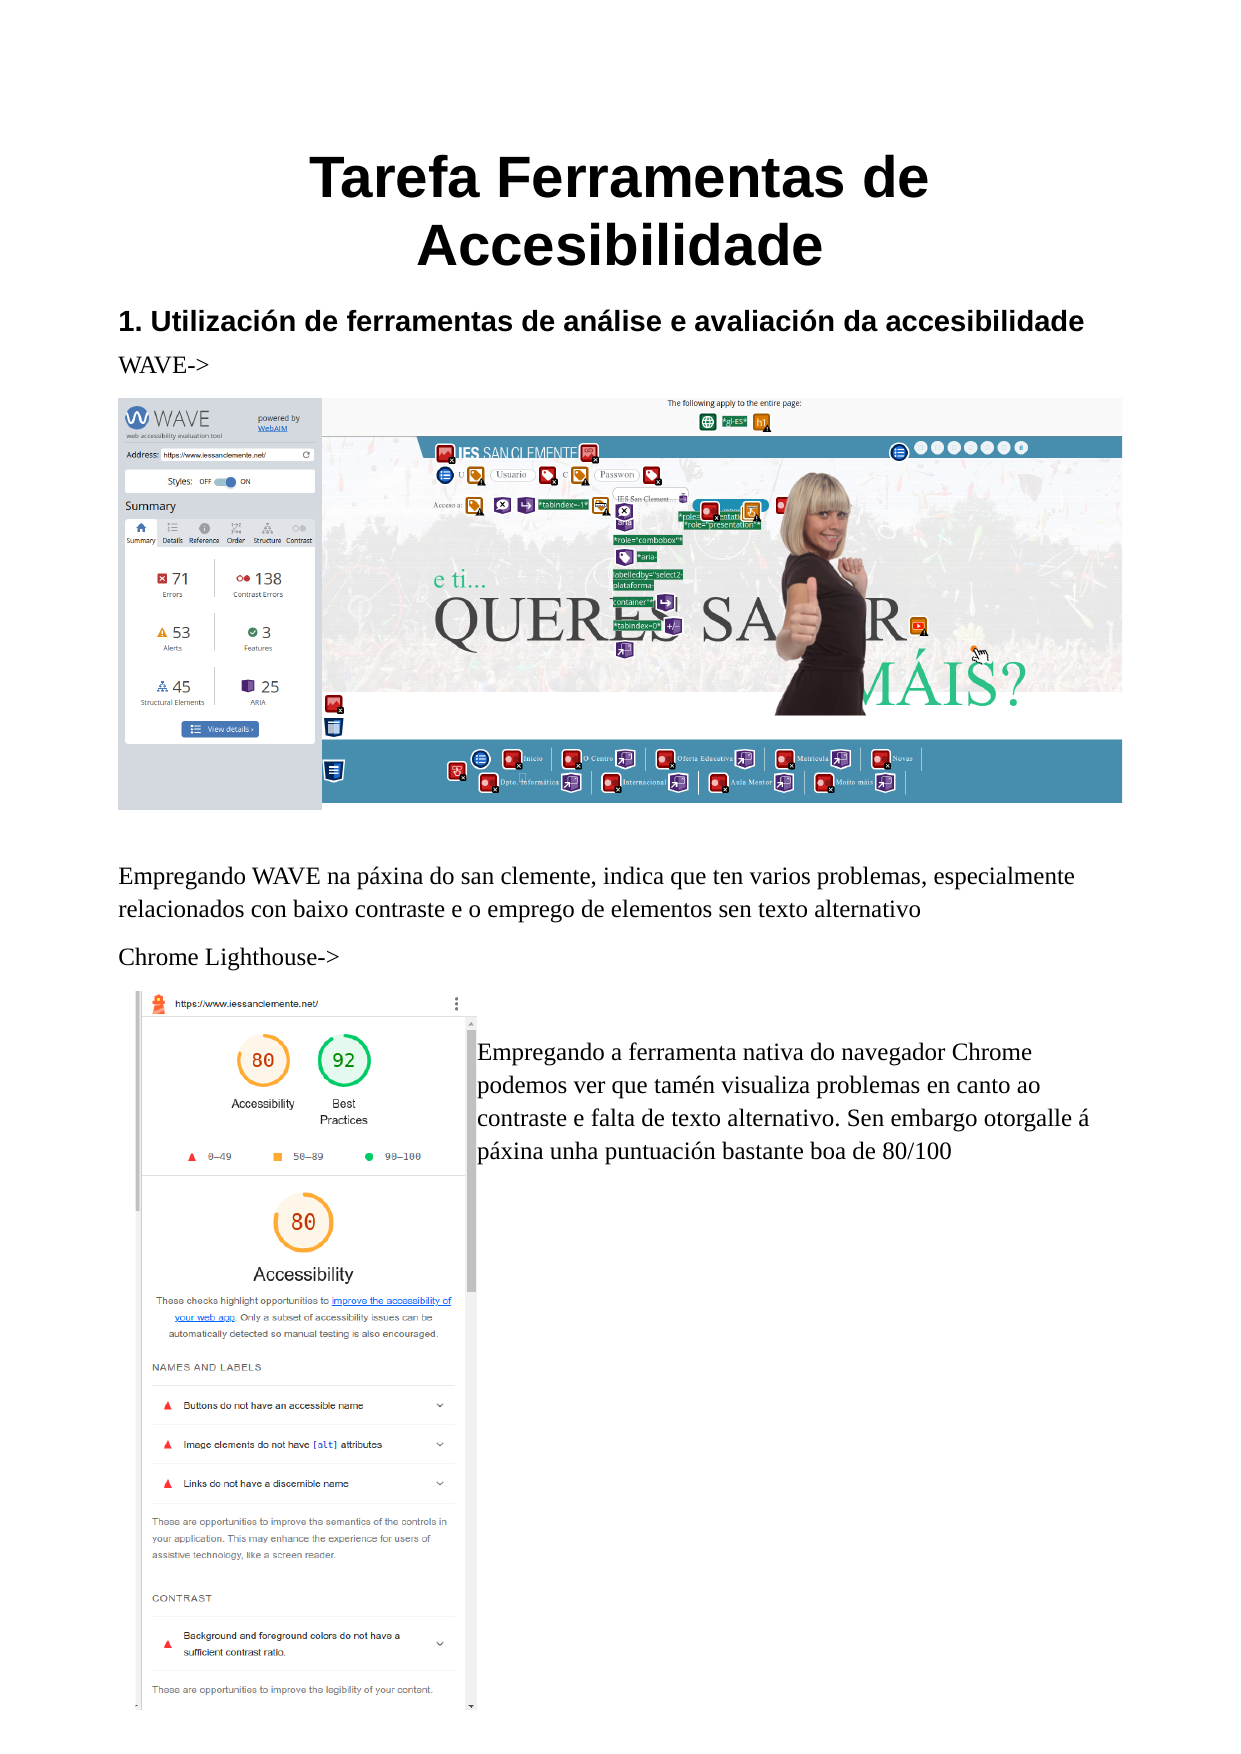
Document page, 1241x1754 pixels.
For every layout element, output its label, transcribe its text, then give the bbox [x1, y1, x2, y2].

text Chrome Lighthouse-> [118, 942, 1122, 970]
picture [135, 991, 477, 1710]
picture [118, 398, 1123, 810]
text Empregando a ferramenta nativa do navegador Chrome podemos ver que tamén visualiza problemas en canto ao contraste e falta de texto alternativo. Sen embargo otorgalle á páxina unha puntuación bastante boa de 80/100 [477, 1037, 1122, 1165]
text WAVE-> [118, 350, 1122, 379]
title Tarefa Ferramentas de Accesibilidade [118, 143, 1122, 277]
text Empregando WAVE na páxina do san clemente, indica que ten varios problemas, especialmente relacionados con baixo contraste e o emprego de elementos sen texto alternativo [118, 861, 1122, 923]
subtitle 1. Utilización de ferramentas de análise e avaliación da accesibilidade [118, 304, 1122, 338]
